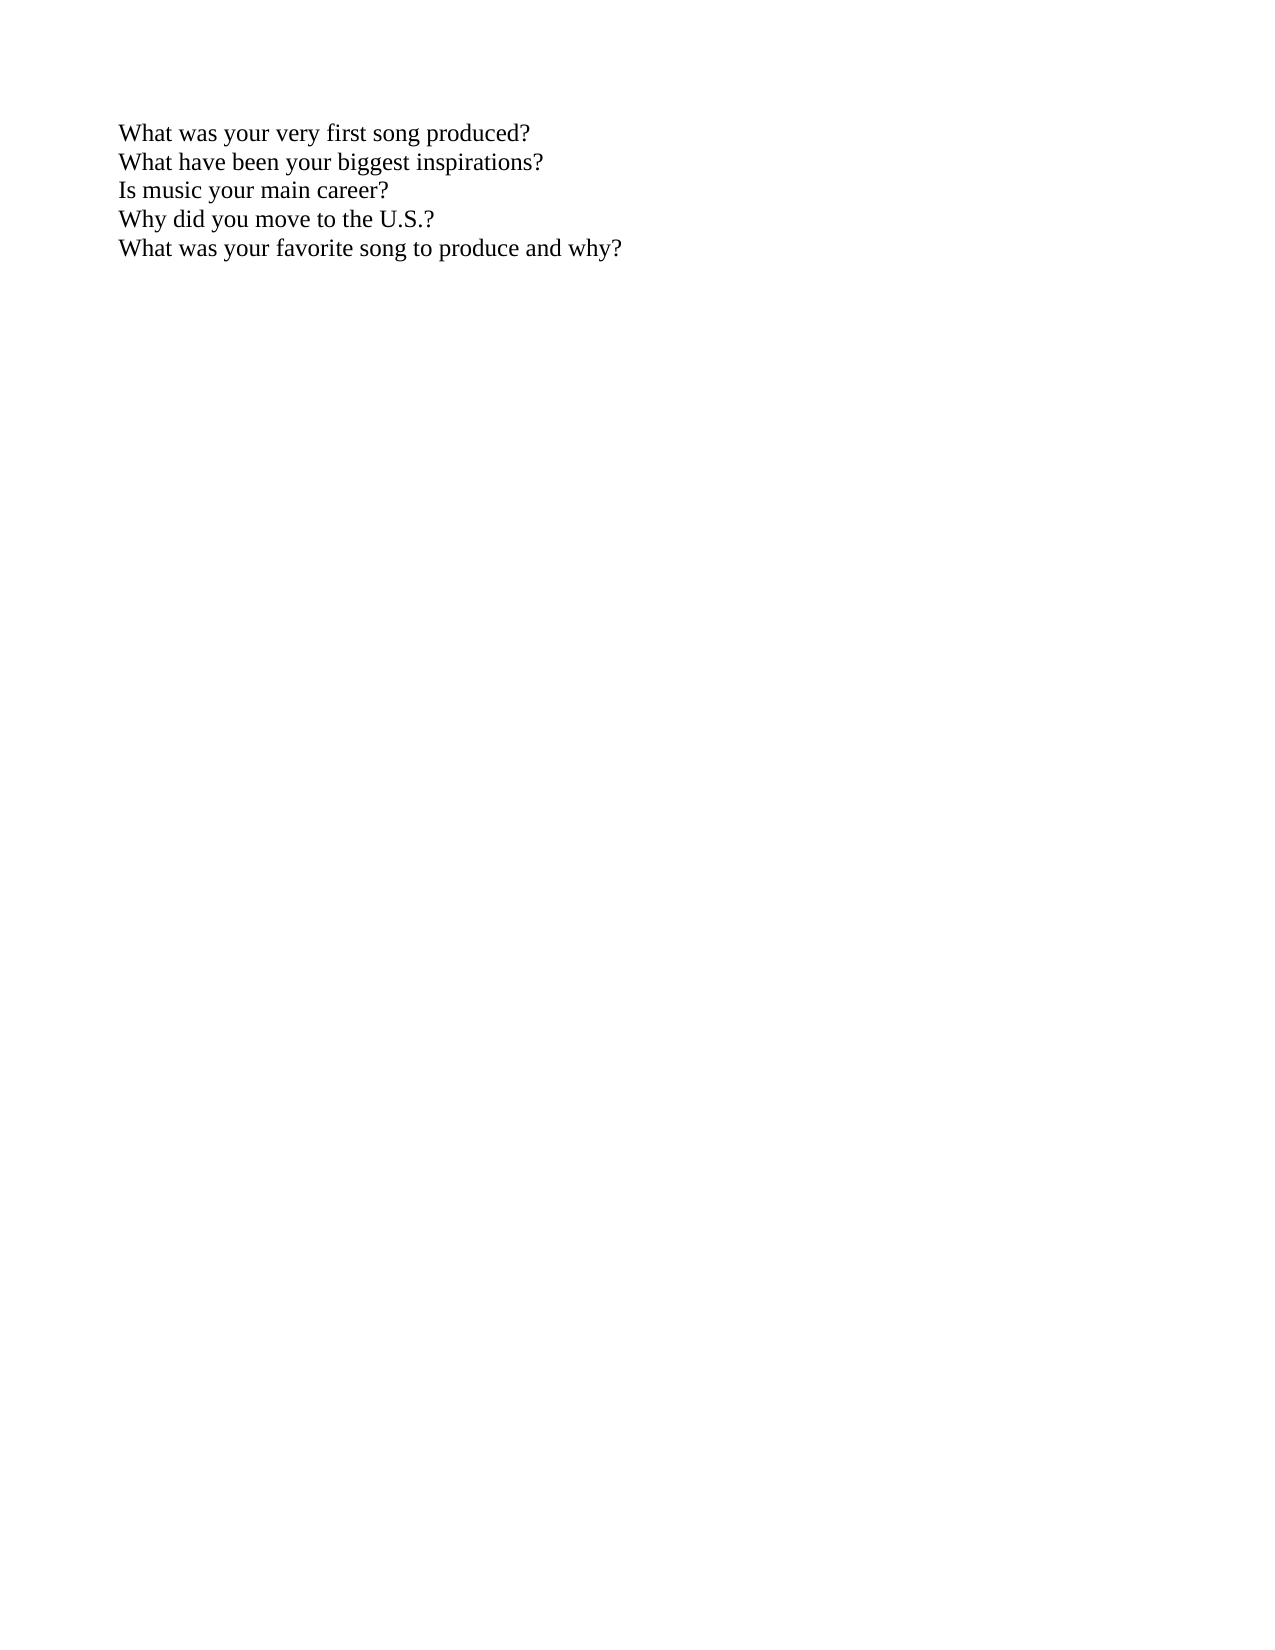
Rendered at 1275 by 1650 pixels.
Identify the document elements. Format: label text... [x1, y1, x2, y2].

text What have been your biggest inspirations? [118, 147, 1157, 176]
text What was your very first song produced? [118, 118, 1157, 147]
text Is music your main career? [118, 176, 1157, 204]
text Why did you move to the U.S.? [118, 204, 1157, 233]
text What was your favorite song to produce and why? [118, 233, 1157, 262]
